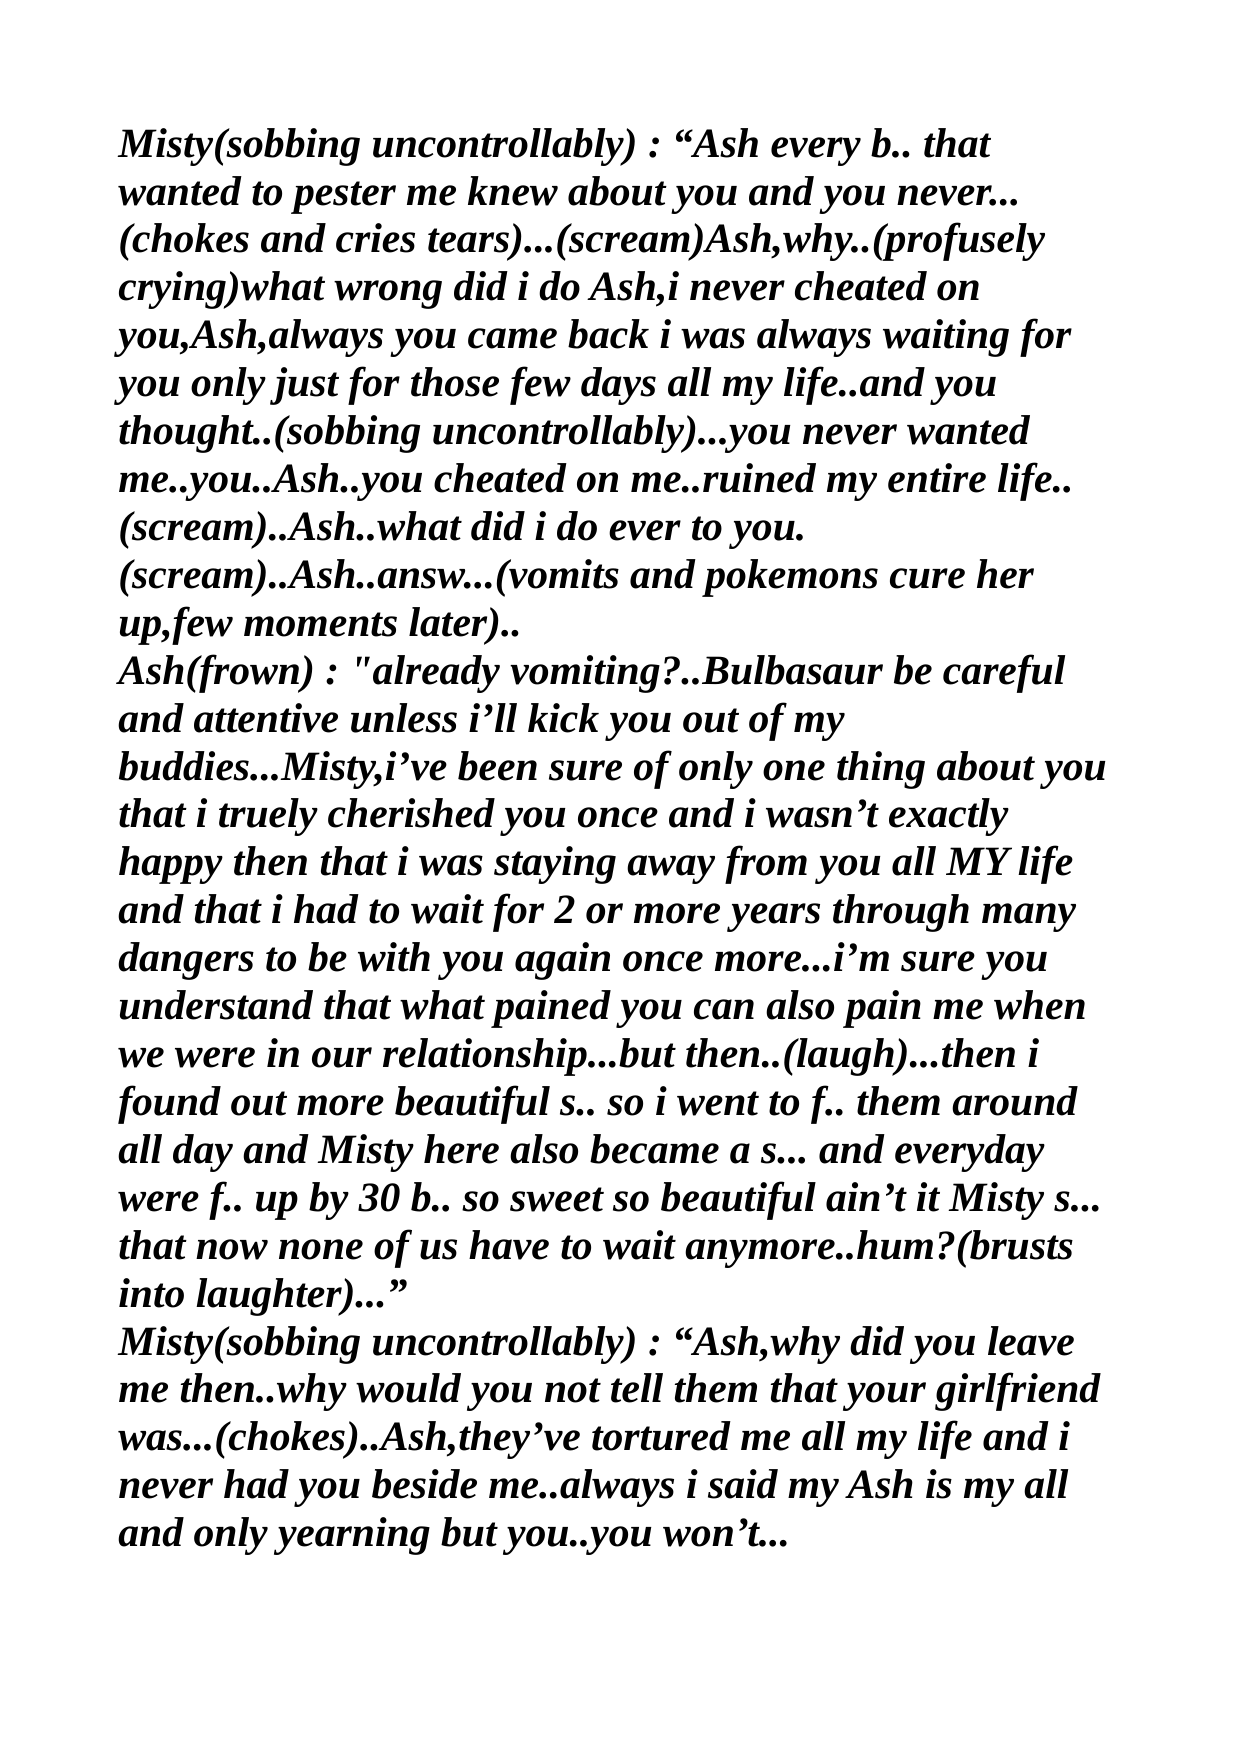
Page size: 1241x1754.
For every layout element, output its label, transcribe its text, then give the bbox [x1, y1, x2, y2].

text Misty(sobbing uncontrollably) : “Ash every b.. that wanted to pester me knew about you and you never...(chokes and cries tears)...(scream)Ash,why..(profusely crying)what wrong did i do Ash,i never cheated on you,Ash,always you came back i was always waiting for you only just for those few days all my life..and you thought..(sobbing uncontrollably)...you never wanted me..you..Ash..you cheated on me..ruined my entire life..(scream)..Ash..what did i do ever to you.(scream)..Ash..answ...(vomits and pokemons cure her up,few moments later).. [118, 118, 1122, 645]
text Misty(sobbing uncontrollably) : “Ash,why did you leave me then..why would you not tell them that your girlfriend was...(chokes)..Ash,they’ve tortured me all my life and i never had you beside me..always i said my Ash is my all and only yearning but you..you won’t... [118, 1316, 1122, 1556]
text Ash(frown) : "already vomiting?..Bulbasaur be careful and attentive unless i’ll kick you out of my buddies...Misty,i’ve been sure of only one thing about you that i truely cherished you once and i wasn’t exactly happy then that i was staying away from you all MY life and that i had to wait for 2 or more years through many dangers to be with you again once more...i’m sure you understand that what pained you can also pain me when we were in our relationship...but then..(laugh)...then i found out more beautiful s.. so i went to f.. them around all day and Misty here also became a s... and everyday were f.. up by 30 b.. so sweet so beautiful ain’t it Misty s... that now none of us have to wait anymore..hum?(brusts into laughter)...” [118, 645, 1122, 1316]
